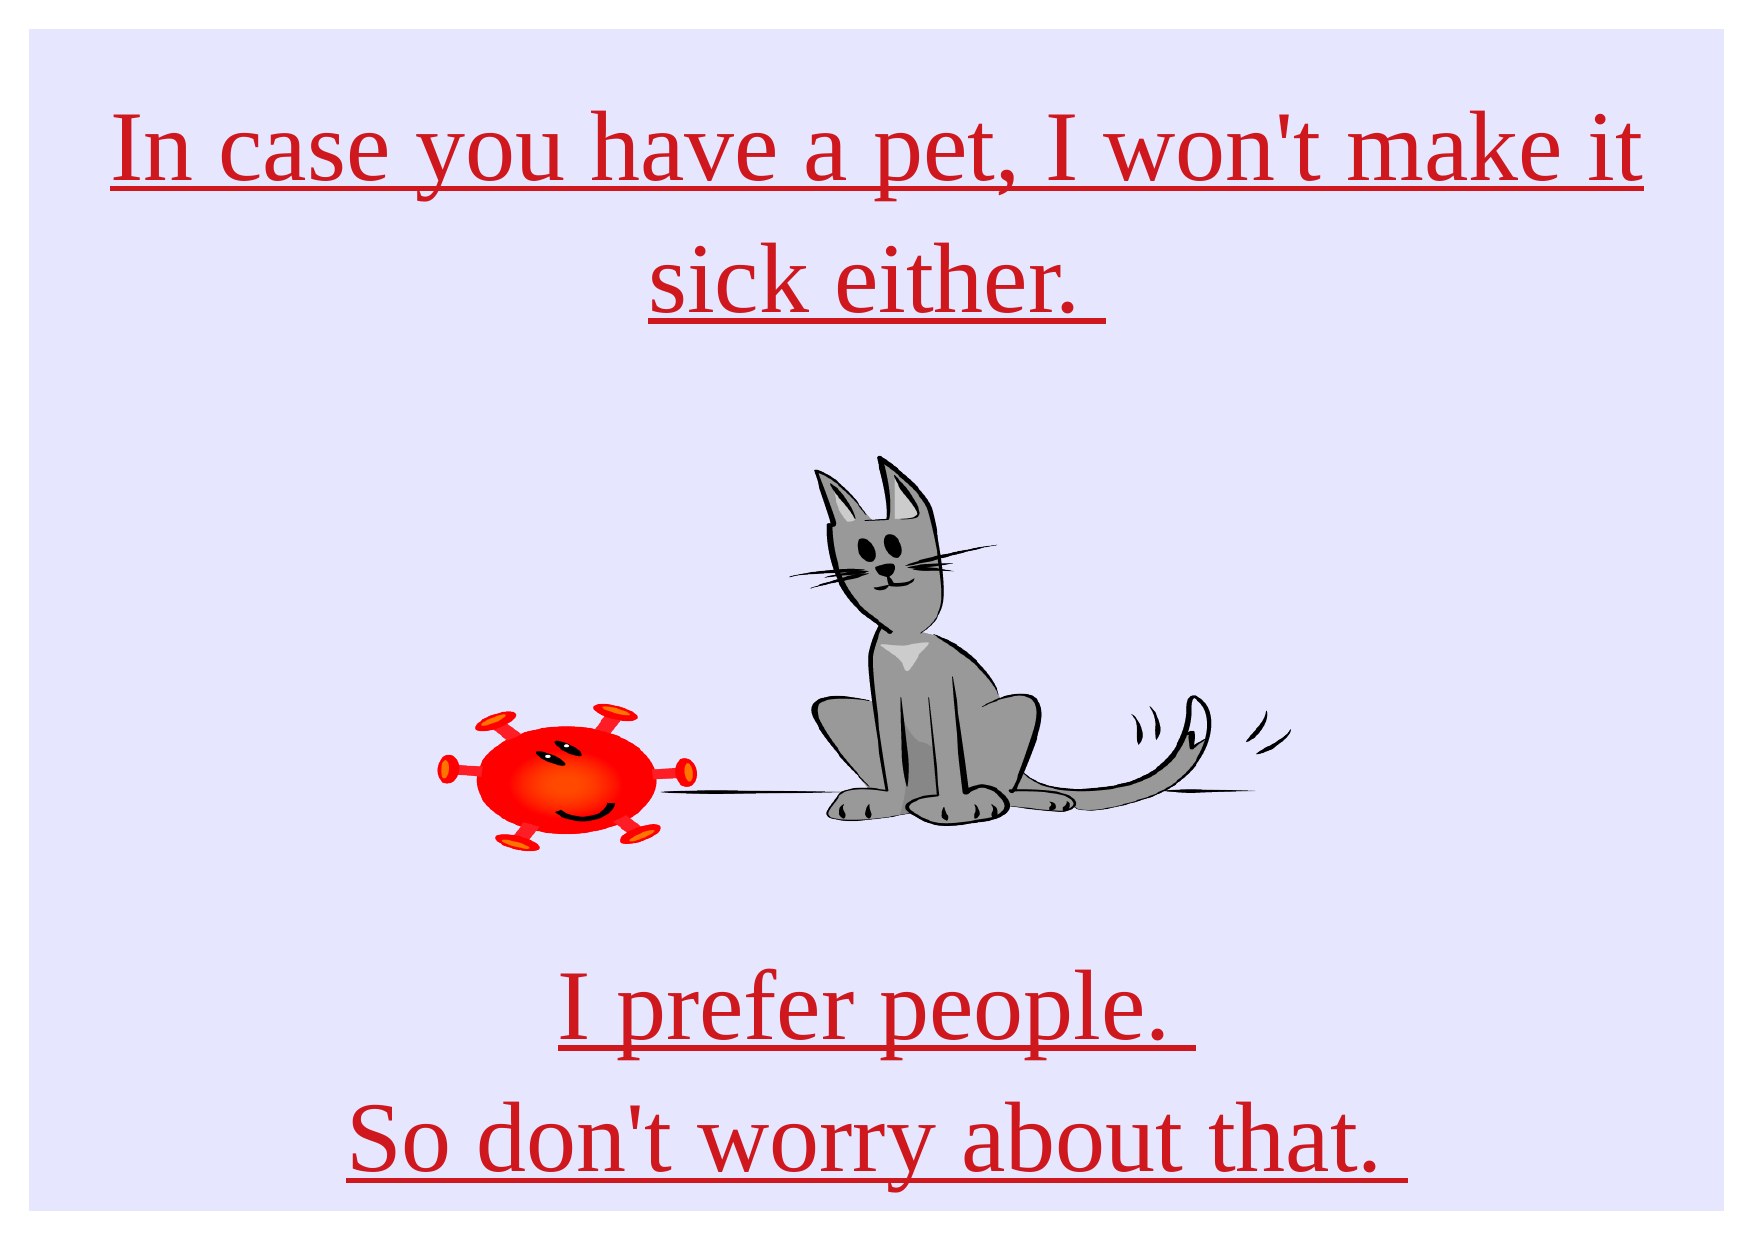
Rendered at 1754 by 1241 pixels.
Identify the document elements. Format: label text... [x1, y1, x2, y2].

text In case you have a pet, I won't make it sick either. [29, 87, 1724, 334]
text I prefer people. [29, 946, 1724, 1061]
text So don't worry about that. [29, 1078, 1724, 1193]
picture [402, 424, 1335, 889]
